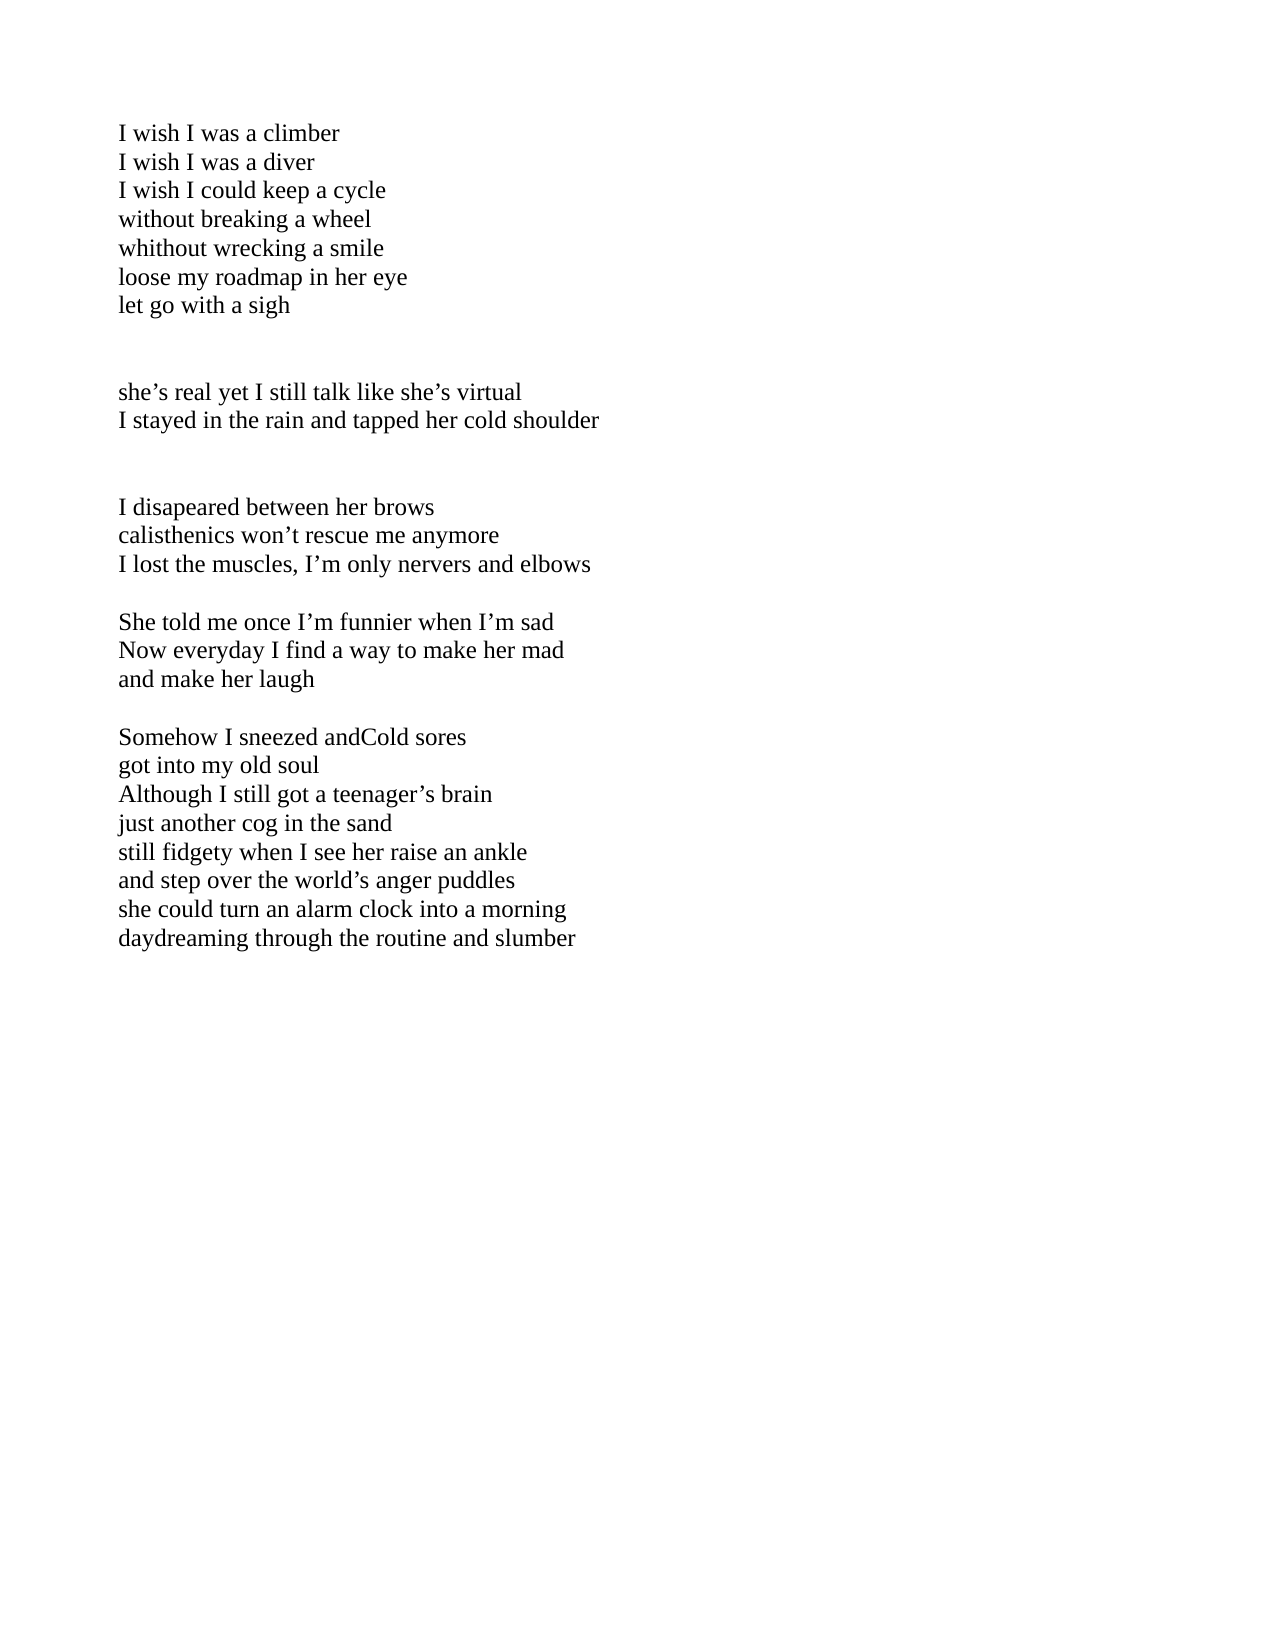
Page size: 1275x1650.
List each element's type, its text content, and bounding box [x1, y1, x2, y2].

text She told me once I’m funnier when I’m sad [118, 607, 1157, 636]
text she could turn an alarm clock into a morning [118, 894, 1157, 923]
text Although I still got a teenager’s brain [118, 779, 1157, 808]
text daydreaming through the routine and slumber [118, 923, 1157, 952]
text got into my old soul [118, 751, 1157, 779]
text calisthenics won’t rescue me anymore [118, 521, 1157, 549]
text still fidgety when I see her raise an ankle [118, 837, 1157, 866]
text I lost the muscles, I’m only nervers and elbows [118, 549, 1157, 578]
text I stayed in the rain and tapped her cold shoulder [118, 406, 1157, 434]
text Now everyday I find a way to make her mad [118, 636, 1157, 664]
text I wish I could keep a cycle [118, 176, 1157, 204]
text loose my roadmap in her eye [118, 262, 1157, 291]
text she’s real yet I still talk like she’s virtual [118, 377, 1157, 406]
text without breaking a wheel [118, 204, 1157, 233]
text whithout wrecking a smile [118, 233, 1157, 262]
text let go with a sigh [118, 291, 1157, 319]
text just another cog in the sand [118, 808, 1157, 837]
text I wish I was a climber [118, 118, 1157, 147]
text I disapeared between her brows [118, 492, 1157, 521]
text Somehow I sneezed andCold sores [118, 722, 1157, 751]
text and step over the world’s anger puddles [118, 866, 1157, 894]
text I wish I was a diver [118, 147, 1157, 176]
text and make her laugh [118, 664, 1157, 693]
